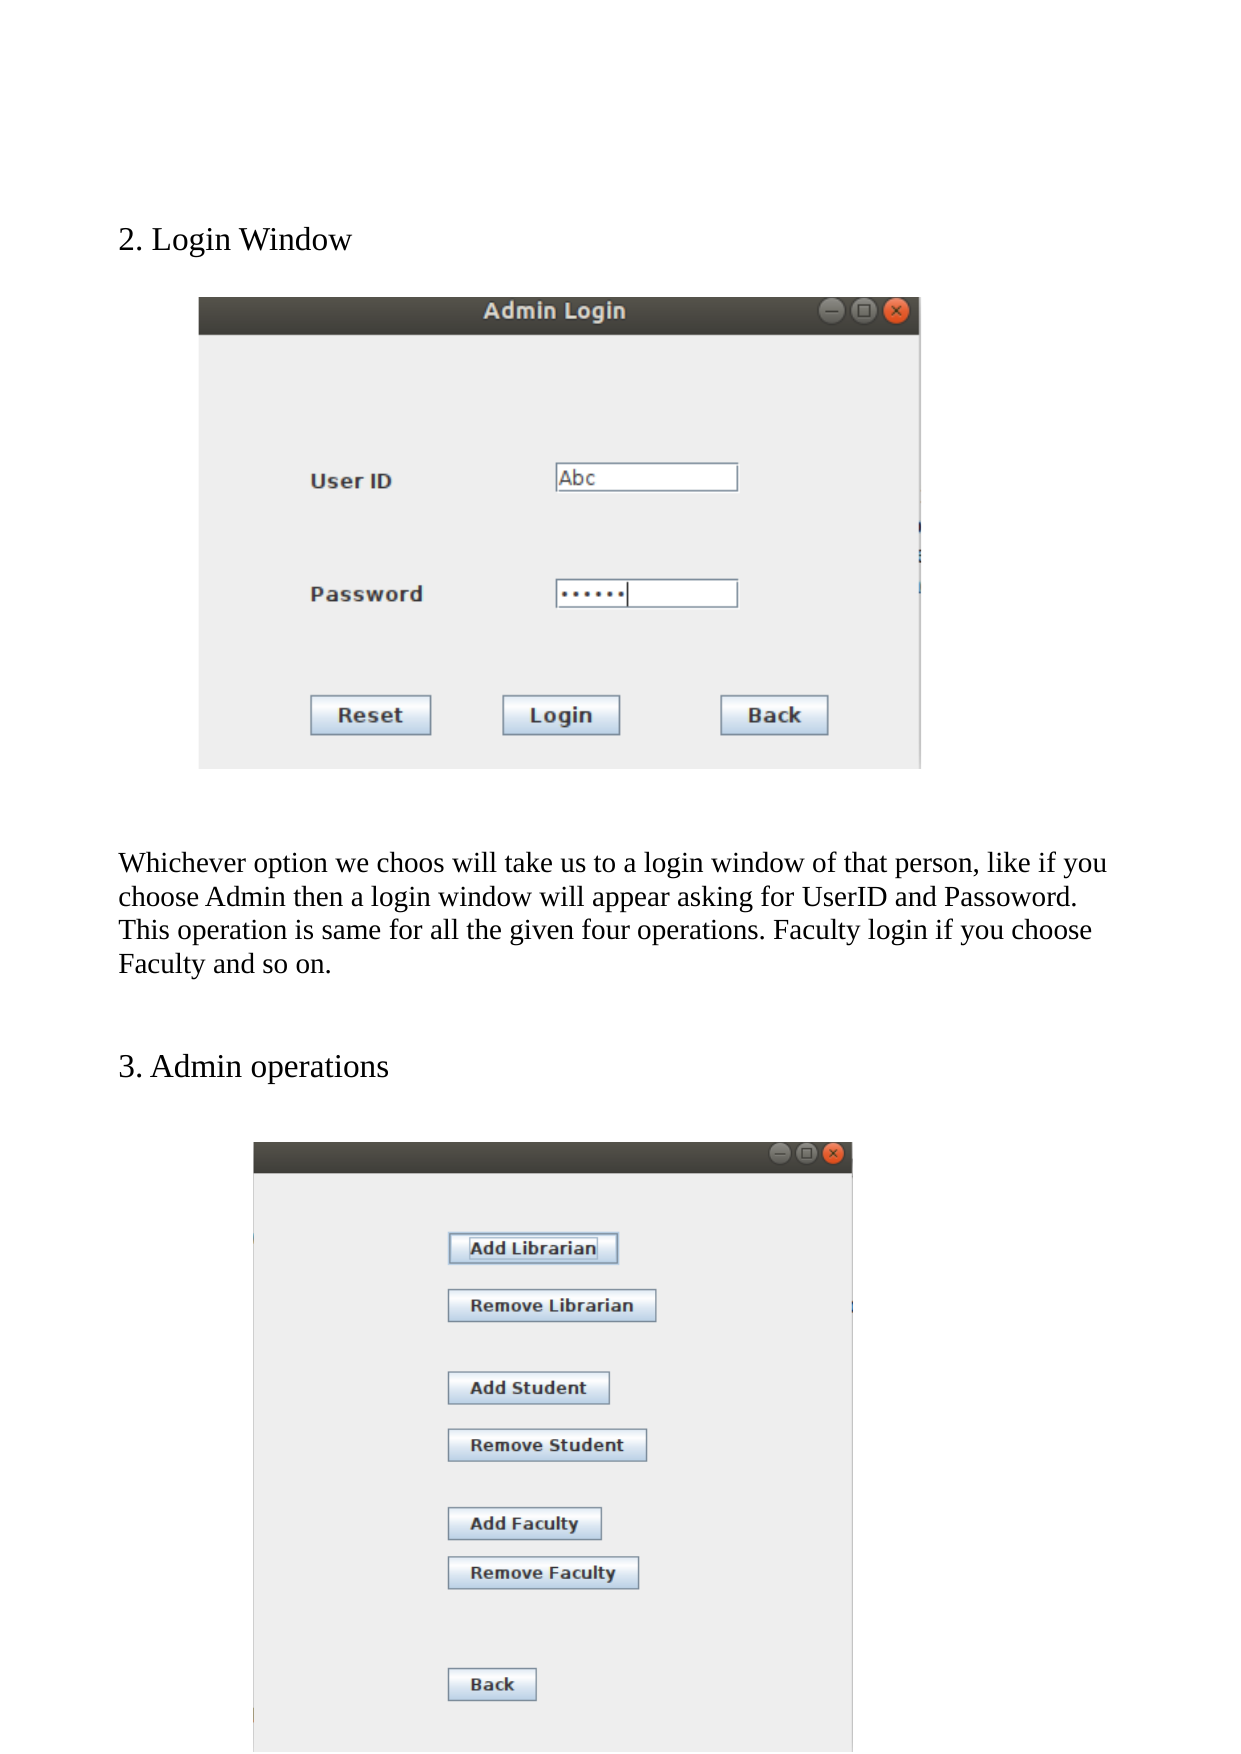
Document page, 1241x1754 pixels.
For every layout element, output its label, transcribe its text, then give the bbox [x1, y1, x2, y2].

picture [368, 297, 755, 769]
text Whichever option we choos will take us to a login window of that person, like if you choose Admin then a login window will appear asking for UserID and Passoword. [118, 845, 1122, 912]
text This operation is same for all the given four operations. Faculty login if you choose Faculty and so on. [118, 912, 1122, 979]
picture [392, 1142, 714, 1752]
text 3. Admin operations [118, 1046, 1122, 1085]
text 2. Login Window [118, 219, 1122, 257]
